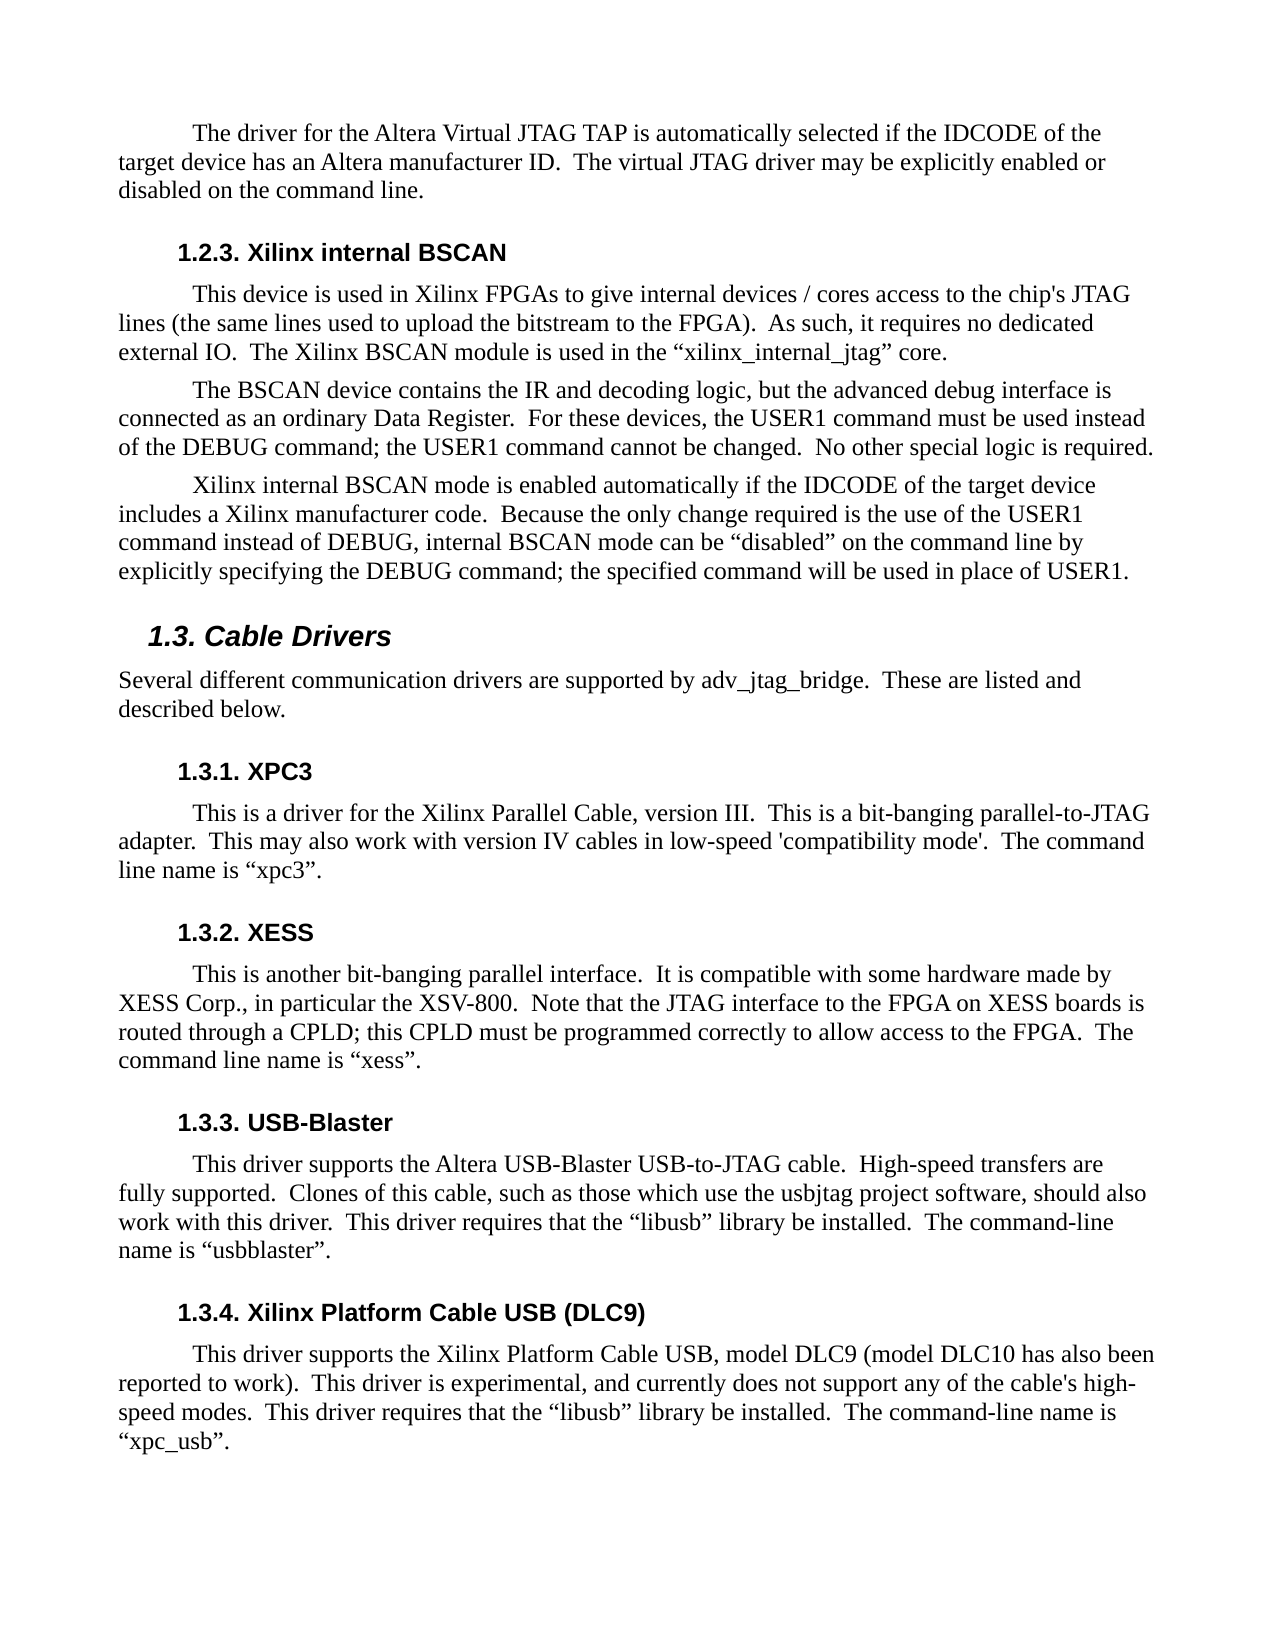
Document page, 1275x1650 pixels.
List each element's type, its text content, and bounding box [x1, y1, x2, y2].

text This driver supports the Altera USB-Blaster USB-to-JTAG cable. High-speed transfers are fully supported. Clones of this cable, such as those which use the usbjtag project software, should also work with this driver. This driver requires that the “libusb” library be installed. The command-line name is “usbblaster”. [118, 1149, 1157, 1264]
subtitle USB-Blaster [177, 1108, 1157, 1137]
text This driver supports the Xilinx Platform Cable USB, model DLC9 (model DLC10 has also been reported to work). This driver is experimental, and currently does not support any of the cable's high-speed modes. This driver requires that the “libusb” library be installed. The command-line name is “xpc_usb”. [118, 1339, 1157, 1454]
text Several different communication drivers are supported by adv_jtag_bridge. These are listed and described below. [118, 665, 1157, 722]
text The BSCAN device contains the IR and decoding logic, but the advanced debug interface is connected as an ordinary Data Register. For these devices, the USER1 command must be used instead of the DEBUG command; the USER1 command cannot be changed. No other special logic is required. [118, 375, 1157, 461]
subtitle XESS [177, 918, 1157, 947]
text This is a driver for the Xilinx Parallel Cable, version III. This is a bit-banging parallel-to-JTAG adapter. This may also work with version IV cables in low-speed 'compatibility mode'. The command line name is “xpc3”. [118, 798, 1157, 884]
subtitle Cable Drivers [148, 619, 1157, 652]
subtitle Xilinx Platform Cable USB (DLC9) [177, 1298, 1157, 1327]
text The driver for the Altera Virtual JTAG TAP is automatically selected if the IDCODE of the target device has an Altera manufacturer ID. The virtual JTAG driver may be explicitly enabled or disabled on the command line. [118, 118, 1157, 204]
subtitle XPC3 [177, 756, 1157, 785]
text This is another bit-banging parallel interface. It is compatible with some hardware made by XESS Corp., in particular the XSV-800. Note that the JTAG interface to the FPGA on XESS boards is routed through a CPLD; this CPLD must be programmed correctly to allow access to the FPGA. The command line name is “xess”. [118, 959, 1157, 1074]
text Xilinx internal BSCAN mode is enabled automatically if the IDCODE of the target device includes a Xilinx manufacturer code. Because the only change required is the use of the USER1 command instead of DEBUG, internal BSCAN mode can be “disabled” on the command line by explicitly specifying the DEBUG command; the specified command will be used in place of USER1. [118, 470, 1157, 585]
text This device is used in Xilinx FPGAs to give internal devices / cores access to the chip's JTAG lines (the same lines used to upload the bitstream to the FPGA). As such, it requires no dedicated external IO. The Xilinx BSCAN module is used in the “xilinx_internal_jtag” core. [118, 279, 1157, 366]
subtitle Xilinx internal BSCAN [177, 238, 1157, 267]
